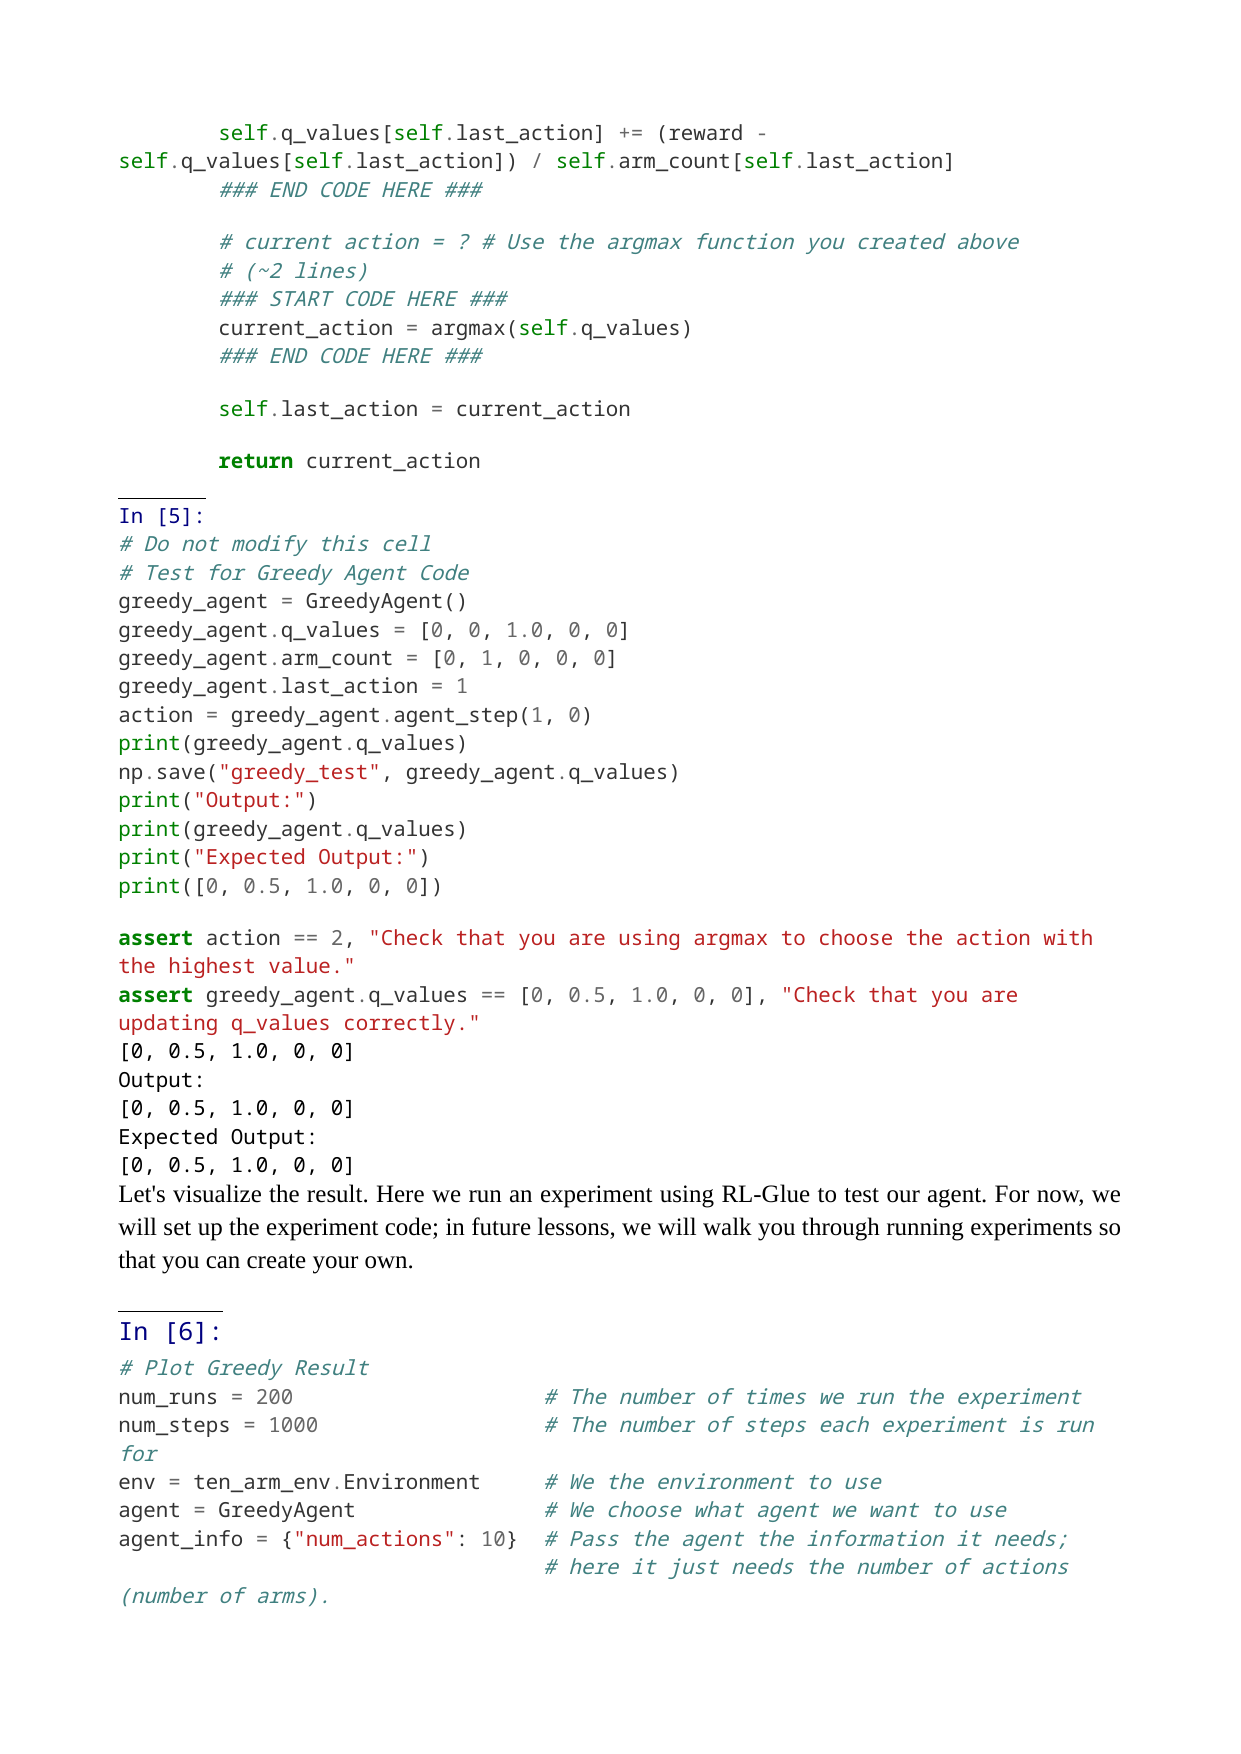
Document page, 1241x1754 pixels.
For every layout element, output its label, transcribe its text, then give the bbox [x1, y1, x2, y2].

text print("Expected Output:") [118, 842, 1122, 871]
text ### END CODE HERE ### [118, 341, 1122, 370]
text # (~2 lines) [118, 256, 1122, 284]
text agent_info = {"num_actions": 10} # Pass the agent the information it needs; [118, 1524, 1122, 1552]
text env = ten_arm_env.Environment # We the environment to use [118, 1467, 1122, 1496]
text # here it just needs the number of actions (number of arms). [118, 1552, 1122, 1609]
text Expected Output: [118, 1122, 1122, 1150]
text greedy_agent.last_action = 1 [118, 672, 1122, 700]
text greedy_agent.arm_count = [0, 1, 0, 0, 0] [118, 643, 1122, 672]
text greedy_agent = GreedyAgent() [118, 586, 1122, 615]
text return current_action [118, 446, 1122, 474]
text agent = GreedyAgent # We choose what agent we want to use [118, 1496, 1122, 1524]
text np.save("greedy_test", greedy_agent.q_values) [118, 757, 1122, 785]
text [0, 0.5, 1.0, 0, 0] [118, 1150, 1122, 1179]
text print([0, 0.5, 1.0, 0, 0]) [118, 871, 1122, 899]
text action = greedy_agent.agent_step(1, 0) [118, 700, 1122, 728]
text ### START CODE HERE ### [118, 284, 1122, 313]
text current_action = argmax(self.q_values) [118, 313, 1122, 341]
text # current action = ? # Use the argmax function you created above [118, 227, 1122, 256]
text [0, 0.5, 1.0, 0, 0] [118, 1093, 1122, 1122]
text print(greedy_agent.q_values) [118, 728, 1122, 757]
text num_runs = 200 # The number of times we run the experiment [118, 1382, 1122, 1410]
text Output: [118, 1065, 1122, 1093]
text In [6]: [118, 1311, 1122, 1348]
text [0, 0.5, 1.0, 0, 0] [118, 1037, 1122, 1065]
text Let's visualize the result. Here we run an experiment using RL-Glue to test our agent. For now, we will set up the experiment code; in future lessons, we will walk you through running experiments so that you can create your own. [118, 1179, 1122, 1273]
text In [5]: [118, 498, 1122, 529]
text assert action == 2, "Check that you are using argmax to choose the action with the highest value." [118, 923, 1122, 980]
text print(greedy_agent.q_values) [118, 814, 1122, 842]
text ### END CODE HERE ### [118, 175, 1122, 204]
text assert greedy_agent.q_values == [0, 0.5, 1.0, 0, 0], "Check that you are updating q_values correctly." [118, 980, 1122, 1037]
text # Do not modify this cell [118, 529, 1122, 558]
text self.last_action = current_action [118, 394, 1122, 422]
text num_steps = 1000 # The number of steps each experiment is run for [118, 1410, 1122, 1467]
text self.q_values[self.last_action] += (reward - self.q_values[self.last_action]) / self.arm_count[self.last_action] [118, 118, 1122, 175]
text # Plot Greedy Result [118, 1353, 1122, 1382]
text # Test for Greedy Agent Code [118, 558, 1122, 586]
text print("Output:") [118, 785, 1122, 814]
text greedy_agent.q_values = [0, 0, 1.0, 0, 0] [118, 615, 1122, 643]
